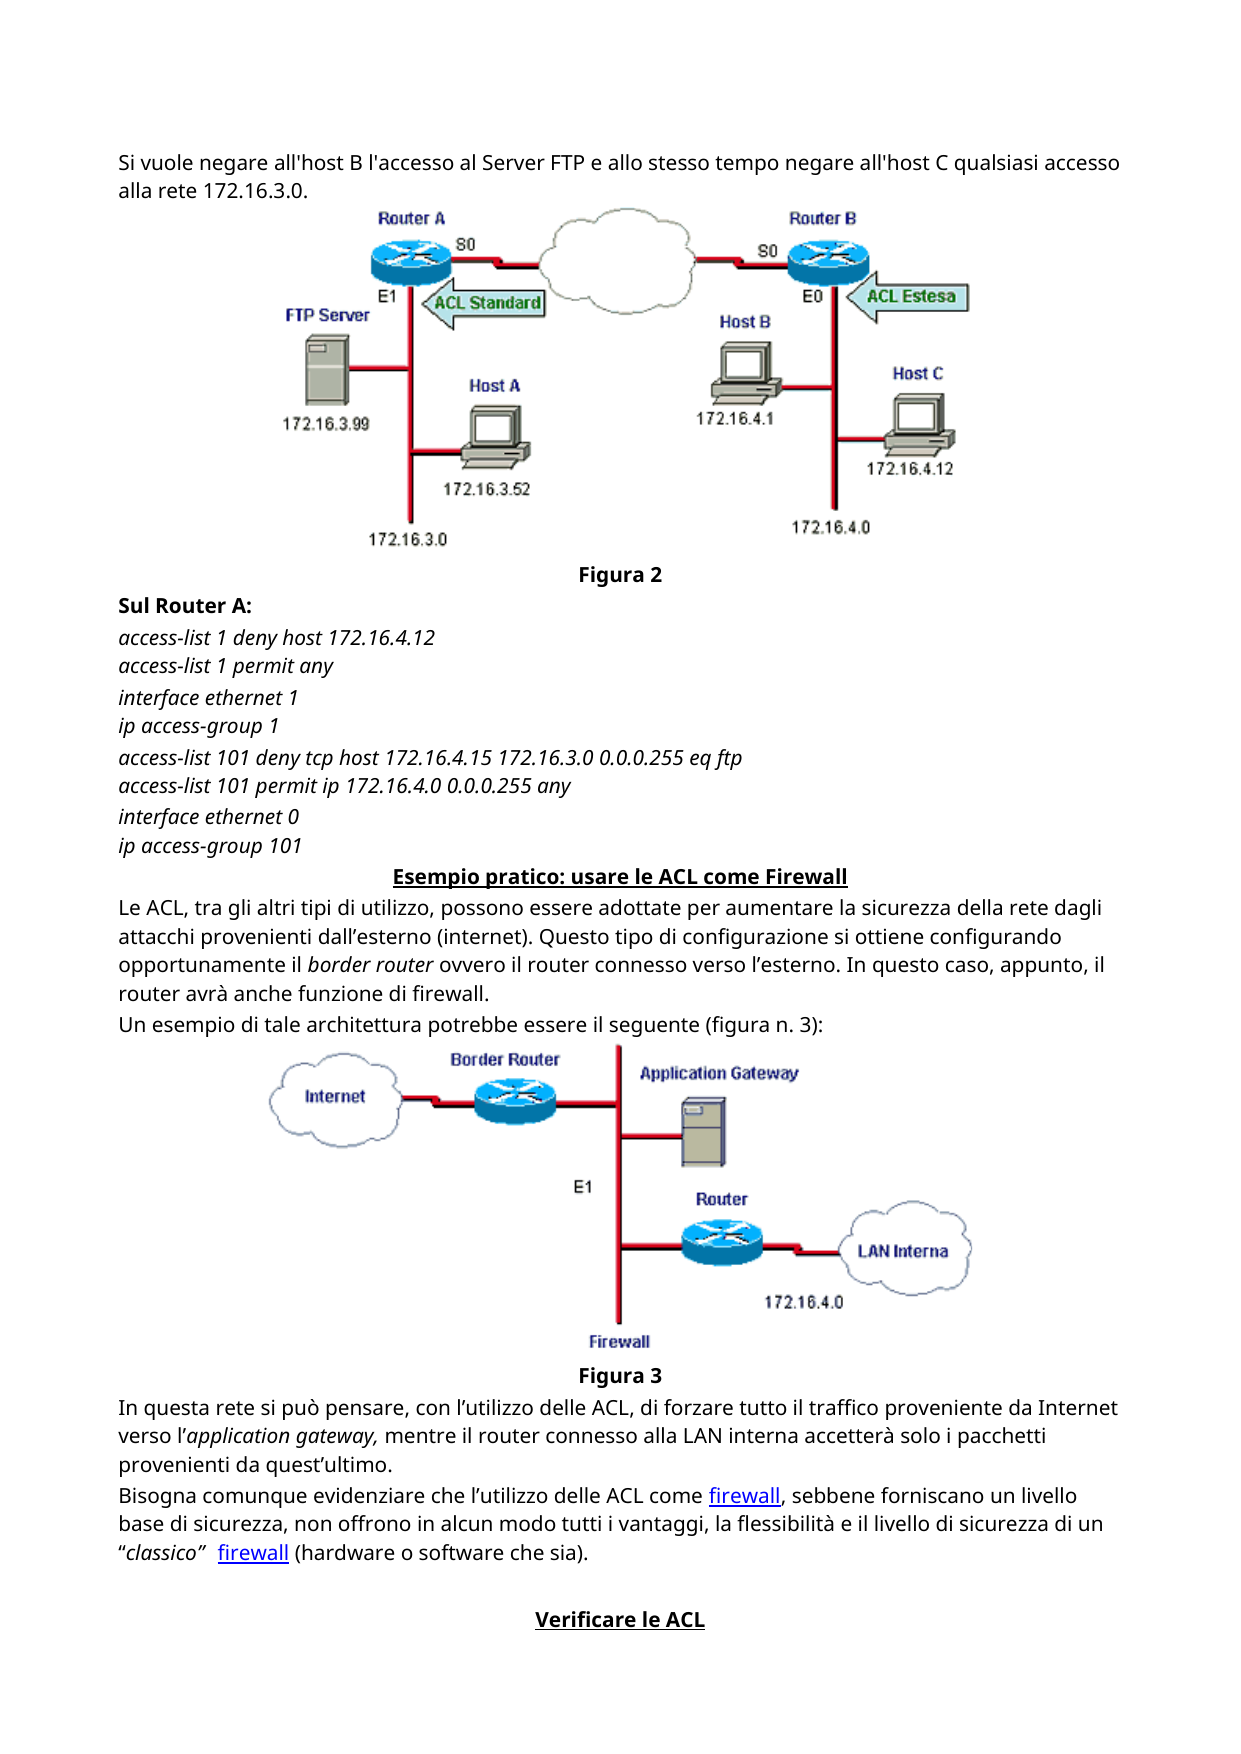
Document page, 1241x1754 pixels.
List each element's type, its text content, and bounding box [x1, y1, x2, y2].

text Sul Router A: [118, 592, 1122, 620]
text access-list 101 deny tcp host 172.16.4.15 172.16.3.0 0.0.0.255 eq ftp access-list 101 permit ip 172.16.4.0 0.0.0.255 any [118, 743, 1122, 799]
text Le ACL, tra gli altri tipi di utilizzo, possono essere adottate per aumentare la sicurezza della rete dagli attacchi provenienti dall’esterno (internet). Questo tipo di configurazione si ottiene configurando opportunamente il border router ovvero il router connesso verso l’esterno. In questo caso, appunto, il router avrà anche funzione di firewall. [118, 893, 1122, 1007]
text Figura 3 [118, 1362, 1122, 1390]
picture [268, 207, 973, 558]
text Un esempio di tale architettura potrebbe essere il seguente (figura n. 3): [118, 1010, 1122, 1039]
picture [268, 1041, 973, 1359]
text Verificare le ACL [118, 1605, 1122, 1633]
text access-list 1 deny host 172.16.4.12 access-list 1 permit any [118, 623, 1122, 680]
text In questa rete si può pensare, con l’utilizzo delle ACL, di forzare tutto il traffico proveniente da Internet verso l’application gateway, mentre il router connesso alla LAN interna accetterà solo i pacchetti provenienti da quest’ultimo. [118, 1393, 1122, 1478]
text Esempio pratico: usare le ACL come Firewall [118, 862, 1122, 891]
text Bisogna comunque evidenziare che l’utilizzo delle ACL come firewall, sebbene forniscano un livello base di sicurezza, non offrono in alcun modo tutti i vantaggi, la flessibilità e il livello di sicurezza di un “classico” firewall (hardware o software che sia). [118, 1481, 1122, 1566]
text Si vuole negare all'host B l'accesso al Server FTP e allo stesso tempo negare all'host C qualsiasi accesso alla rete 172.16.3.0. [118, 148, 1122, 204]
text interface ethernet 0 ip access-group 101 [118, 802, 1122, 859]
text Figura 2 [118, 560, 1122, 589]
text interface ethernet 1 ip access-group 1 [118, 683, 1122, 740]
